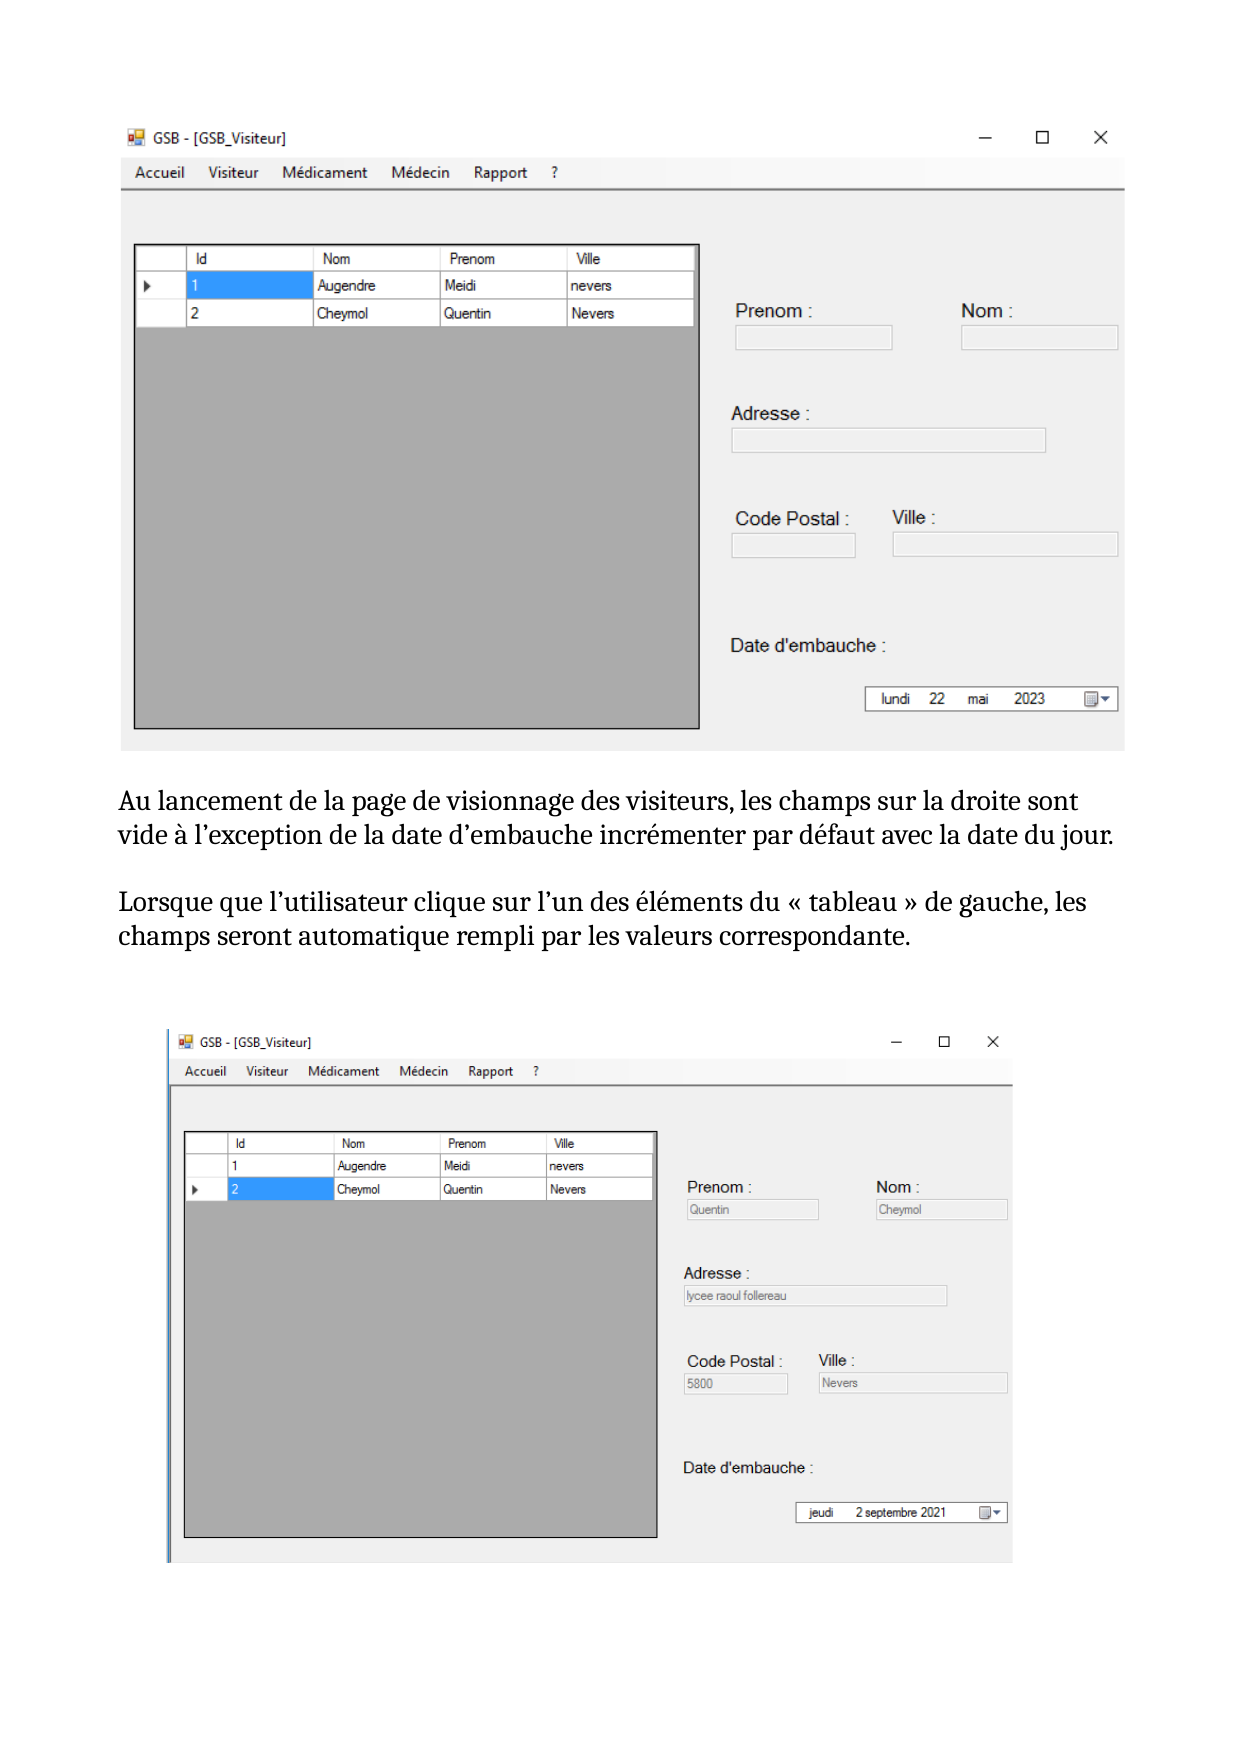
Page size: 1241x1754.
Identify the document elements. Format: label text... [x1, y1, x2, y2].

picture [166, 1029, 498, 1563]
picture [120, 126, 1125, 751]
text Au lancement de la page de visionnage des visiteurs, les champs sur la droite sont vide à l’exception de la date d’embauche incrémenter par défaut avec la date du jour. Lorsque que l’utilisateur clique sur l’un des éléments du « tableau » de gauche, les champs seront automatique rempli par les valeurs correspondante. [118, 784, 1122, 1019]
